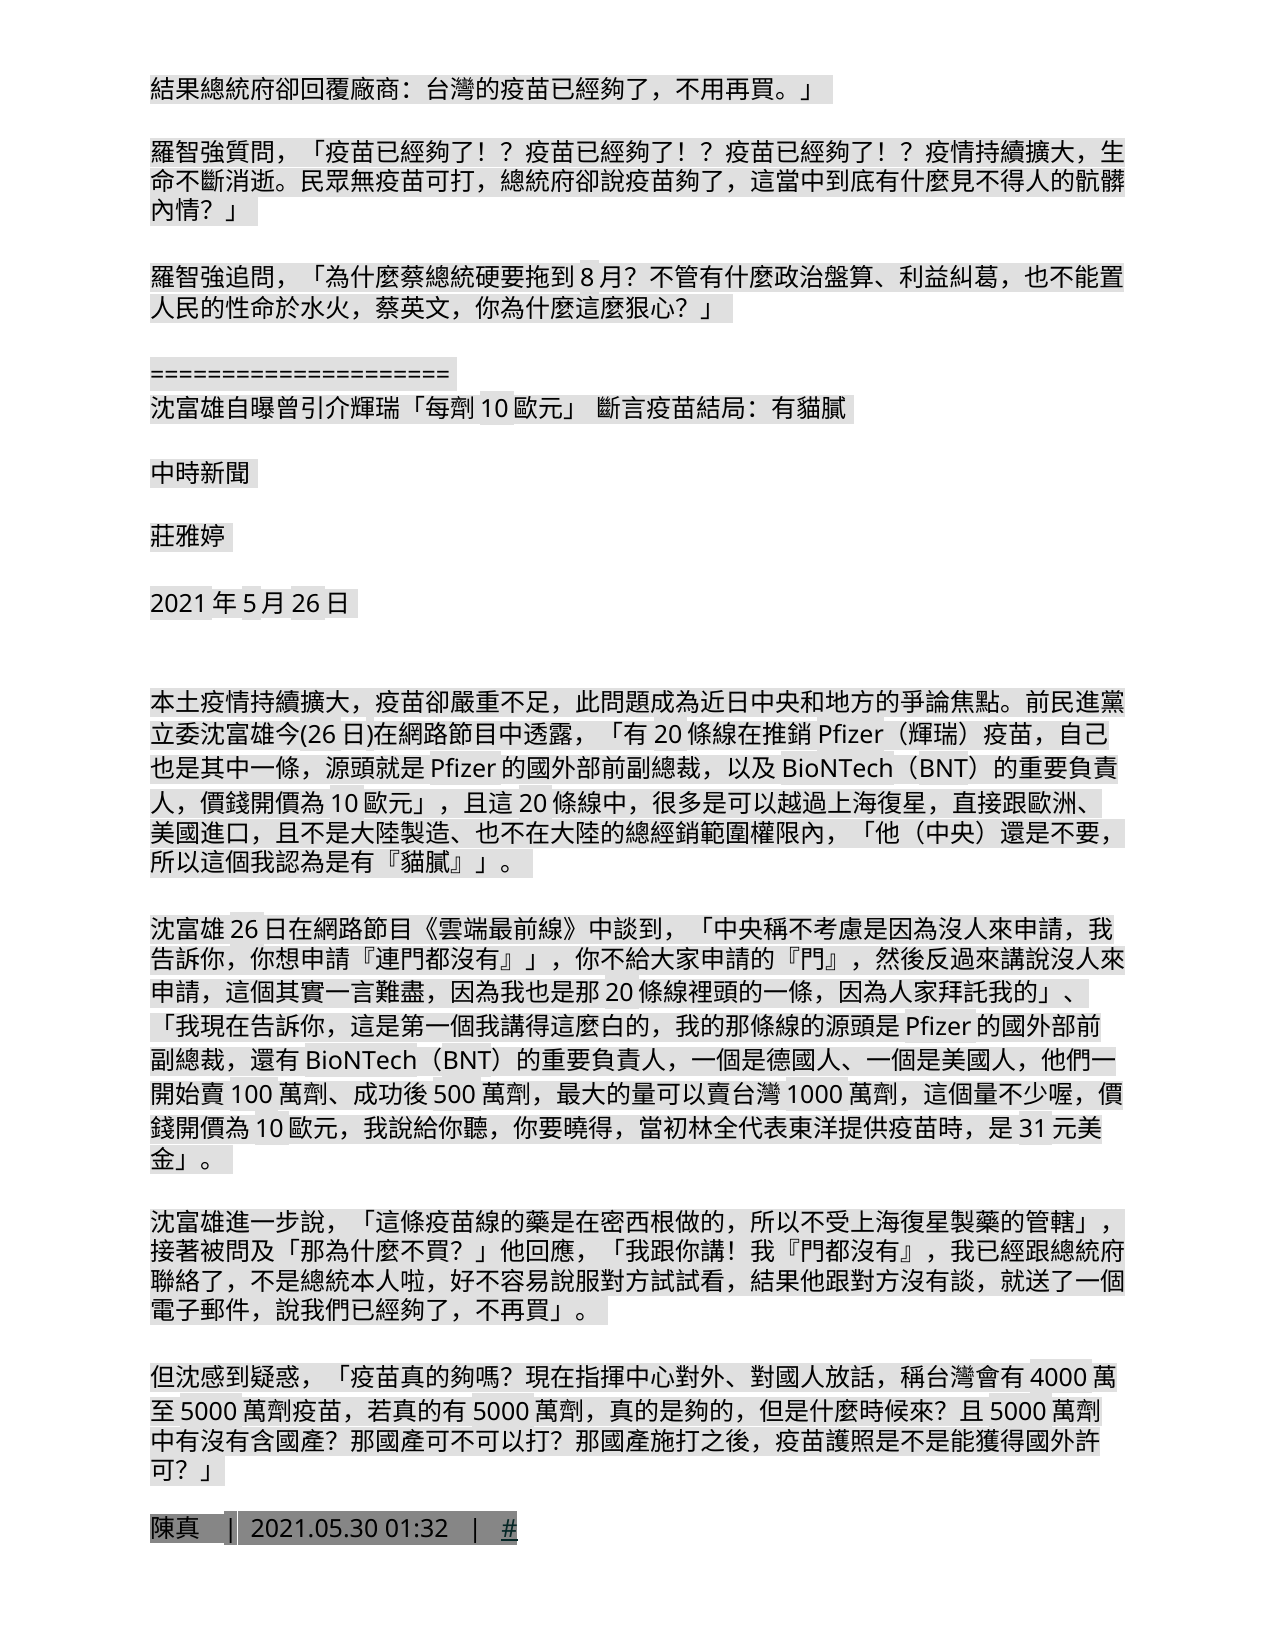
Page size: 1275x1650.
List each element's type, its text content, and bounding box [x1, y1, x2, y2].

text 台灣人真要坐以待斃？(一) 陳真 2021. 05. 28. 人渣黨真是吃定了台灣人，貪婪到毫無人性可言。第三世界很多這種土匪政權，曾幾何時，台灣居然也倒退到那樣一種政治水平。 這個黨及其文人走狗和綠媒與網軍，每天就是造謠抹黑撒謊。這是這群人最大的本事，長年以來靠它吃喝不盡，橫行無阻。 但是，最不可思議的是，人渣黨所撒的謊及所造的謠，往往一聽就知道是瞎掰胡扯，根本連查證都不需要。問題是，這麼可笑的一大堆謊言，為什麼他卻膽敢每天輕易脫口而出？為什麼？因為他吃定了你，他根本不在乎你知道他在撒謊造謠。 一般狀況下，所謂謊言或謠言，就是必須想辦法讓它聽起來沒有破綻，避免穿梆。但是，人渣黨及其文人走狗與綠媒如三立、自由和蘋果等等等，造謠撒謊卻像放屁那樣輕鬆而自然，根本不必經過大腦。 為什麼人渣們如此篤定？因為，在媒體與各級教育包括高等教育完全被徹底掌控的情況下，台灣人已經被洗腦、馴化得毫無正常人的基本知覺與正常道德感可言，更不用說什麼義憤了。 台灣人就像黨與走狗及主流媒體所豢養的一群機器人那樣。黨要他生氣，他就會狂怒；就算明明是一件好事，他也會生氣，甚至會因此起來喊革命、喊救國，例如ECFA，例如服貿。反之，黨要他甘之如飴，就算再怎麼無恥卑鄙齷齪下流的骯髒事，台灣人照樣心平氣和，甘之如飴，甚至讚賞有加。 因此，我常納悶，到底是要骯髒無恥貪汙腐敗到何種地步？然後台灣人才會生氣，才會清醒，才會認清這個人渣黨的蟑螂本質。這就是一群蟑螂，越髒越繁殖，越髒越大隻；骯髒腐爛恰恰就是他們的生存溫床。 問題是，從來只有人打蟑螂，這小島卻很特別，一群蟑螂居然控制了島嶼，吃定了人類。 舉個例，就如沈富雄所說，現在國際上要買疫苗根本一點問題都沒有，看你愛買哪種品牌隨你挑，而且物美價廉，幾十家公司爭相兜售；對岸甚至願意免費捐疫苗給台灣。但是，人渣黨卻偏偏不買就是不買 (或是只打算買極少量應付一下)，不要就是不要，一直拖，而且更可惡的是居然禁止地方政府自己去買疫苗。 然後，人渣黨一方面發動網軍和綠媒，睜眼說瞎話造謠說台灣買不到疫苗是因為中共打壓，並且大力抹黑那些想要買疫苗的人，說那些人親共、親中，包藏禍心，木馬屠城，陰謀讓台灣人打 "中國疫苗"；硬是把同樣在世界上評價很高的大陸疫苗給抹黑成好像毒品那樣不堪聞問。 可是，國民黨地方首長所接洽的輝瑞疫苗是目前全世界排名第一或第二的疫苗，明明是德國製的，人渣黨和文人走狗及綠媒和網軍卻硬是睜眼說瞎話說這是"中國疫苗"。那位陳什麼中的，甚至還說 "中國人打的疫苗，我們不敢打"。長年以來招搖撞騙的黑金歹徒蔡英文，除了禁止地方政府購買疫苗之外，更是睜眼說瞎話說只有原廠的疫苗才是安全的。 有夠無恥吧？這不是原廠，什麼是原廠？它媽的你若買現代汽車，難道會親自跑到韓國去買？醫院每天開立的藥方數千種，來自世界各國，難道是去瑞典、挪威、美國、大陸、日本等等等，一一去每個國家的藥廠直接購買才叫做原廠？各位使用手機，難道是跑去美國買蘋果、跑去韓國買三星，才叫做原廠？ 這次疫情的罪魁禍首，蔡英文的愛將范什麼雲的，還跑出來叫說，"如果不是使用原廠，出了事誰負責"？陳什麼中的還故弄玄虛裝模作樣說什麼疫苗會救命，也會害命，必須謹慎。但是，事實上，全世界最爛的疫苗就是台灣人的唯一選擇--AZ 疫苗。 我真是想不明白，為什麼明明有各種選擇，卻偏偏要去買一個最爛、歐洲十幾個國家禁用或停用的AZ疫苗？先前明明就有三千萬劑最好的輝瑞疫苗可以進口，為什麼一定要把它擋下來？原因何在？ 更何況，就如沈富雄所說，主動來兜售的根本跟上海代理廠商無關，但是人渣黨卻睜眼說瞎話告訴對方說我們的疫苗已經夠了。 一個人或一個黨，當然不會莫名其妙一定要去做一些看不出任何公眾好處、卻會害死很多人的事，一定有涉及千百億以上之重大骯髒私人利益在裏頭，要不然無法解釋怎麼會有一個所謂 "政府"，居然千方百計用盡一切手段去阻止人民儘速取得良好的疫苗。 大家請仔細看看底下報導。沈富雄和趙少康做出許多具體指控，他們兩位的人脈當然比我多，消息比我廣，但我對他們的指控當然一點也不意外，畢竟這個人渣黨完全就是一個以貪污為惟一存在目的的政治犯罪組織，當然一定是有著某種暴利在裏頭，才會有這麼怪異且可惡的阻撓疫苗行為。 讓我很納悶的是，美國的疫苗多到根本不可能用得完，數量比美國人口還多出好幾倍。這時候，美國只要隨便賣個幾十萬或幾百萬劑疫苗給台灣，對他們而言根本就是九牛一毛，而且又能收買台灣人心，為什麼美國偏偏不賣？ 除了沈富雄和趙少康所指控的 "藉機大發國難財" 之因素外 (美國當然也會從中獲得暴利)，我一直很懷疑還有其它原因，例如八月有反萊豬、公投綁大選，珍愛藻礁及重啟核四等幾項公投，原本聲勢看漲，至少美國毒豬應該可以擋下，現在卻很可能胎死腹中。我不相信這是偶然。我不相信老天爺總是這麼眷顧人渣黨；每次都這麼巧，總是天助綠營。 比方說，遇到總統大選，就偏偏剛好遇到香港暴亂，原本僅有兩成支持度的蔡英文，居然突然變成台灣史上得票數最高的所謂總統。每次選舉，不管大大小小，總是就會剛剛好冒出一些事件或意外或什麼學運、社運或謠言等等等，然後就突然反敗為勝了。無數的巧合，其實就不可能是巧合。我如果曾經從政治中學到什麼，那就是：政治沒有偶然或湊巧這回事。 我感到納悶的並不是這些顯而易見之事，而是擔心會不會有什麼更大的圖謀在裏頭？這是我過去長年住在西方社會所學到的一種生活經驗，簡單說就是：當你突然發現有一些很奇怪的事情發生時，待事過境遷，日後總是可以找到它的原因，但在當下卻根本不為人所知。 台、美政治之骯髒與醜陋，總是不斷刷新我的眼界。台灣人真要這樣坐以待斃嗎？美國、印度和巴西等國，疫情失控狂飆，有它們各自不同的內在結構性因素，但是，台灣若要防疫，卻沒有任何結構性的困難可言。惟一的障礙就是骯髒齷齪貪婪無度的政治。 台灣人真要這樣眼睜睜地坐以待斃？以眾人之身家財產性命來滿足黑金體制之貪婪私慾與政治圖謀？ ======================= 沈富雄爆有20條管道可以買輝瑞疫苗被政府回絕？ 趙少康曝這家股票漲十倍 台灣好新聞 政治中心／綜合報導 2021年5月26日 台灣疫情崩盤！上帝給了「全球防疫模範生」一年多時間做準備，台灣只拿到71萬劑疫苗，其中僅11萬劑是政府採購所得，讓許多人質疑為何不趕快進口疫苗？是誰在阻擋台灣買疫苗？ 沈富雄25日在TVBS政論節目《少康戰情室》爆料，輝瑞疫苗起碼有20條管道，搶著要來賣給台灣，價錢比當初林全代表東洋要賣給政府31塊美金還便宜，而且不用透過「上海復星」，只要我們跟他簽約，20天內貨就送來了！不過，黨政高層卻回應，買夠了，回絕每一條線！ 沈富雄認為，黨政高層或許是想保護國產疫苗，不過他也合理懷疑，有人想藉機發災難財，買了輝瑞這批貨，某些人將無利可圖。如果是這樣，那就更可惡了！ 沈富雄點到為止，似乎知道很多內幕，他撂重話說：「我只是要給你們 (指民進黨)一個警告，因為不好意思跟你們翻臉，如果真的掀開來看，你要跑到哪裡去躲啊？」 主持人趙少康也透露，政府就是要護航國產疫苗，而且這家股票已經漲十倍了！聽說該賺錢的人，已經賺了100億元！所以其他的疫苗統統都不要來，價格便宜也不買。他用各種理由推掉，反正我就是不要。可是。台灣人生命不可貴嗎？ 名嘴沈富雄表示，「我已經忍很久了，今天到了臨界點！我真的要揭發疫苗這件事情！請問全國同胞，疫苗到底夠還是不夠？沒有一個人說夠？」 沈富雄說，「有錢怎麼買不到疫苗呢？是買得到，是我們不願意買！」沈富雄爆料，「輝瑞疫苗起碼有20條線，爭著要來賣給台灣，我們門口就擺著20條線，都是要來推銷輝瑞疫苗。」 沈富雄語帶玄機的表示，「有一部分的線，有的還是相當高的黨政高層，有的甚至在做很大都市的市長，代表這條線，他們一路搞啊搞，搞到 (民進黨) 最上層。黨政高層包括陳時中、總統府，他們對這些要來提供疫苗給台灣的人的回答是甚麼？我們買夠了！夠了！不需要再買，回絕每一條線！」 沈富雄怒轟，「這到底是在幹甚麼？」只可以想到的理由是保護國產疫苗！因為國產疫苗快來了！所以把這些壓下，等國產疫苗問世，是這樣嗎？他也合理懷疑，「有可能是某些人，有特別利益，買了輝瑞這批貨，他就無利可圖，如果是這樣，那更可惡了！」 沈富雄說，「陳時中團隊有一個人是負責買疫苗，但這一個人沒辦法作任何決定，是聽上面的人包括陳時中、總統府。明明有這麼多疫苗要賣給台灣，為什麼我們都不要？」 沈富雄撂狠話，「我今天在這裡沒有講得很清楚，我是想給你一個警告，因為不好意思跟你們翻臉。」 賴士葆激動表示，你要講實話？沈富雄說，「我只是要給他們很嚴重的警告，如果真的掀開來看，你要跑到哪裡去躲啊？」 主持人趙少康說，國產疫苗沒有經過三期臨床試驗的驗證，政府從頭到尾，對於進口疫苗就很遲緩，有一搭沒一搭，就是要護航國產疫苗。這家股票已經漲十倍了！ 趙少康又驚爆，他聽說該賺錢的人，已經賺了100億元！所以其他疫苗都不要來，價格便宜也不買。他用各種理由，反正我就是不要，台灣人生命不可貴嗎？以前就算了，因為沒有人染疫。如今疫情嚴重到這種地步，要靠疫苗來阻擋疫情。疫苗不來，你這是甚麼意思呢？ =================== 中時新聞網 踢爆總統府擋疫苗 羅智強讚沈富雄 罵她太狠心 郭匡超/綜合報導 2021年5月27日 肺炎疫苗為何進口遭阻擋再掀熱議。前立委沈富雄25日在政論節目爆料，曾有20個管道想要引進BNT疫苗，但被府院黨高層回絕，原因是台灣「買夠了」。此言一出掀開疫苗進口遭阻黑幕，北市議員羅智強對沈富雄的爆料給予大讚，但對民進黨政府阻擋疫苗，置人民的性命於水火！追問「蔡英文，你為什麼這麼狠心？」 羅智強今日在臉書表示，「國人引頸期盼疫苗救命，指揮中心誇口買到的4500萬劑疫苗遲不見蹤影，民進黨政府推說都是老共阻擋台灣買疫苗。居然，作梗的是自己！」 羅智強再提「沈富雄踢爆疫苗採購內幕：原來，包括德國BNT原廠在內，早有20條線向台灣推銷BNT疫苗，不僅每劑開價10歐圓，遠低於去年東洋洽談時的31美元，還是在美國密西根州生產，與上海復星無關，沒有大陸因素。沈富雄向總統府提供這個好消息，結果總統府卻回覆廠商：台灣的疫苗已經夠了，不用再買。」 羅智強質問，「疫苗已經夠了！？疫苗已經夠了！？疫苗已經夠了！？疫情持續擴大，生命不斷消逝。民眾無疫苗可打，總統府卻說疫苗夠了，這當中到底有什麼見不得人的骯髒內情？」 羅智強追問，「為什麼蔡總統硬要拖到8月？不管有什麼政治盤算、利益糾葛，也不能置人民的性命於水火，蔡英文，你為什麼這麼狠心？」 ===================== 沈富雄自曝曾引介輝瑞「每劑10歐元」 斷言疫苗結局：有貓膩 中時新聞 莊雅婷 2021年5月26日 本土疫情持續擴大，疫苗卻嚴重不足，此問題成為近日中央和地方的爭論焦點。前民進黨立委沈富雄今(26日)在網路節目中透露，「有20條線在推銷Pfizer（輝瑞）疫苗，自己也是其中一條，源頭就是Pfizer的國外部前副總裁，以及BioNTech（BNT）的重要負責人，價錢開價為10歐元」，且這20條線中，很多是可以越過上海復星，直接跟歐洲、美國進口，且不是大陸製造、也不在大陸的總經銷範圍權限內，「他（中央）還是不要，所以這個我認為是有『貓膩』」。 沈富雄26日在網路節目《雲端最前線》中談到，「中央稱不考慮是因為沒人來申請，我告訴你，你想申請『連門都沒有』」，你不給大家申請的『門』，然後反過來講說沒人來申請，這個其實一言難盡，因為我也是那20條線裡頭的一條，因為人家拜託我的」、「我現在告訴你，這是第一個我講得這麼白的，我的那條線的源頭是Pfizer的國外部前副總裁，還有BioNTech（BNT）的重要負責人，一個是德國人、一個是美國人，他們一開始賣100萬劑、成功後500萬劑，最大的量可以賣台灣1000萬劑，這個量不少喔，價錢開價為10歐元，我說給你聽，你要曉得，當初林全代表東洋提供疫苗時，是31元美金」。 沈富雄進一步說，「這條疫苗線的藥是在密西根做的，所以不受上海復星製藥的管轄」，接著被問及「那為什麼不買？」他回應，「我跟你講！我『門都沒有』，我已經跟總統府聯絡了，不是總統本人啦，好不容易說服對方試試看，結果他跟對方沒有談，就送了一個電子郵件，說我們已經夠了，不再買」。 但沈感到疑惑，「疫苗真的夠嗎？現在指揮中心對外、對國人放話，稱台灣會有4000萬至5000萬劑疫苗，若真的有5000萬劑，真的是夠的，但是什麼時候來？且5000萬劑中有沒有含國產？那國產可不可以打？那國產施打之後，疫苗護照是不是能獲得國外許可？」 [150, 75, 1125, 1486]
text 陳真 | 2021.05.30 01:32 | # [150, 1511, 1125, 1545]
